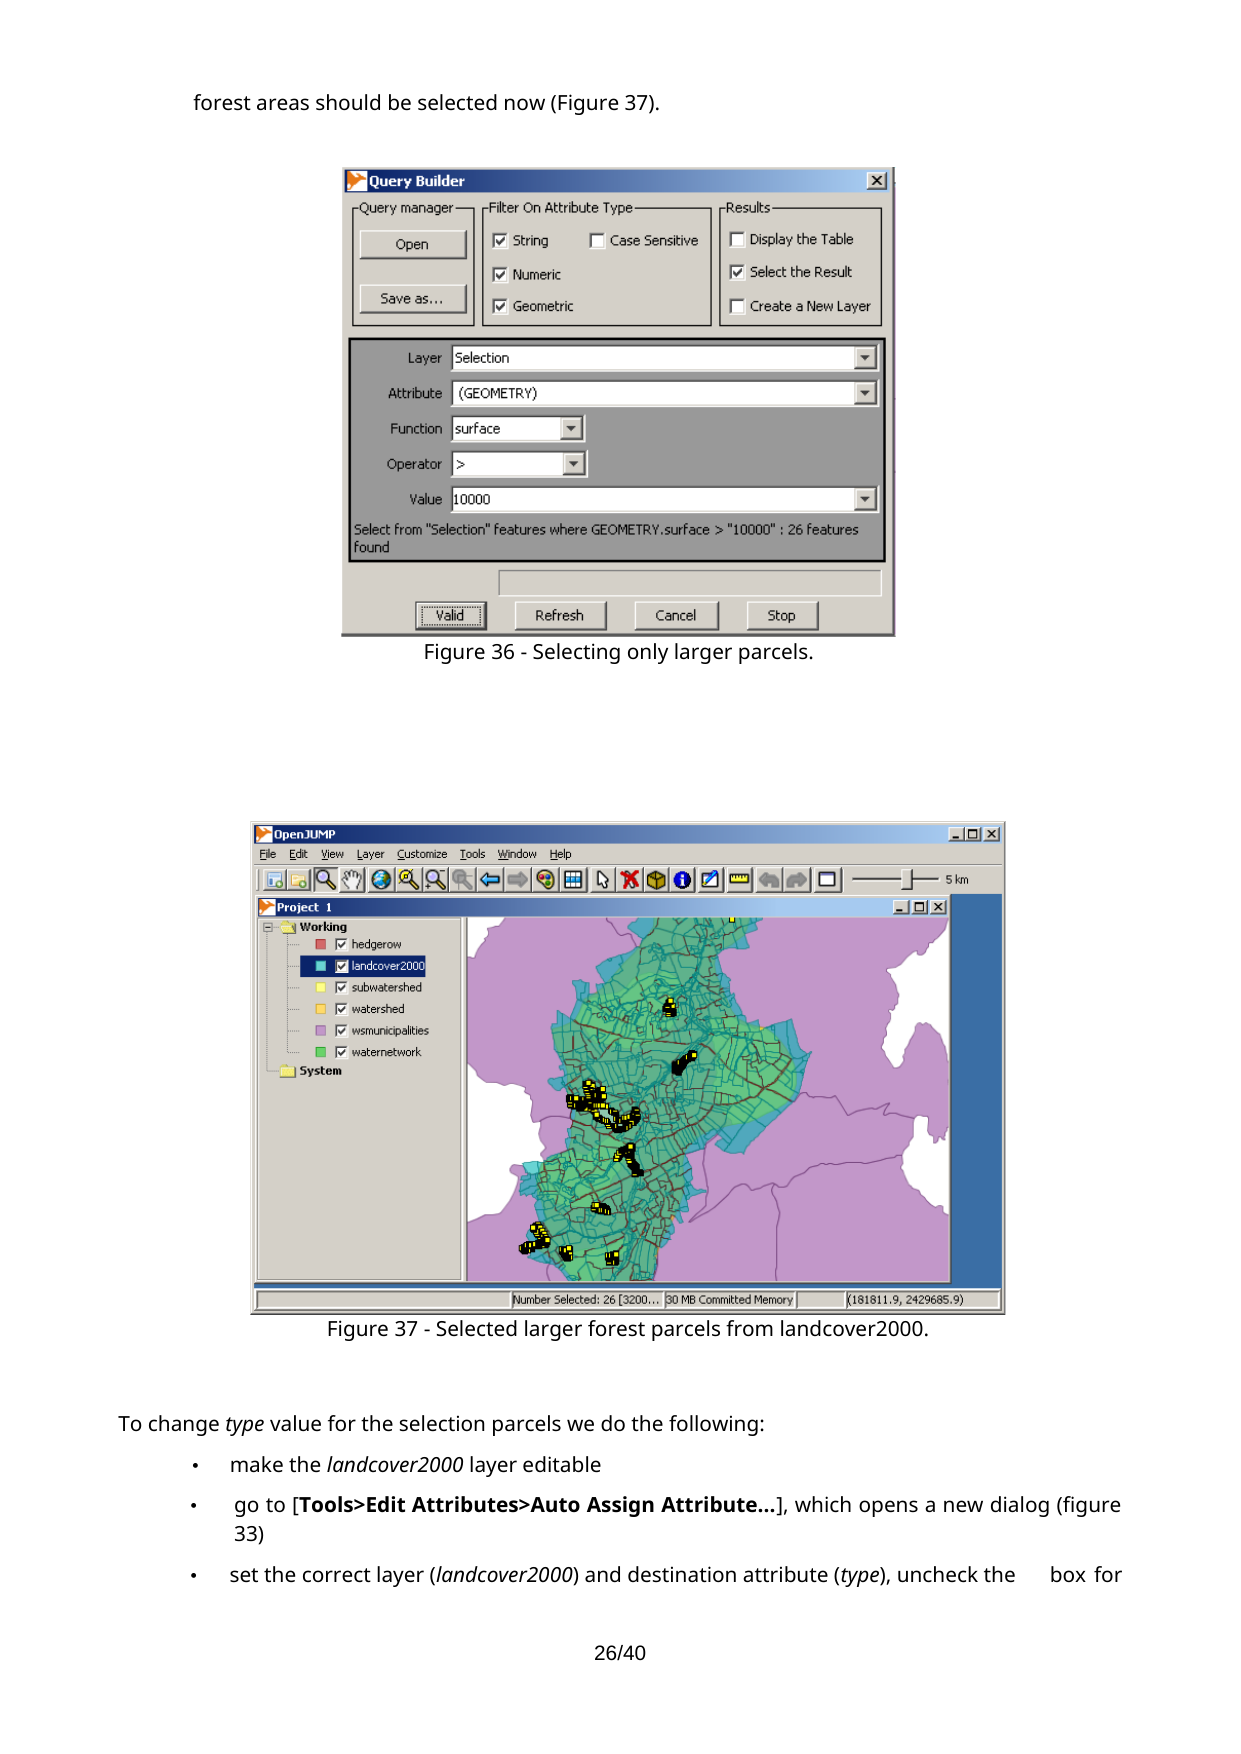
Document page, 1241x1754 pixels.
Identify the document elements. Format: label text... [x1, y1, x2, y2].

picture [250, 821, 1006, 1315]
list go to [Tools>Edit Attributes>Auto Assign Attribute...], which opens a new dialog (figure 33) [190, 1491, 1122, 1547]
picture [341, 167, 896, 637]
list To change type value for the selection parcels we do the following: [118, 1409, 1122, 1437]
list forest areas should be selected now (Figure 37). [156, 88, 1122, 117]
list Figure - Selecting only larger parcels. [301, 179, 936, 665]
text Figure - Selected larger forest parcels from landcover2000. [267, 1315, 989, 1343]
list make the landcover2000 layer editable [192, 1450, 1122, 1478]
list set the correct layer (landcover2000) and destination attribute (type), uncheck the box for [190, 1560, 1122, 1588]
